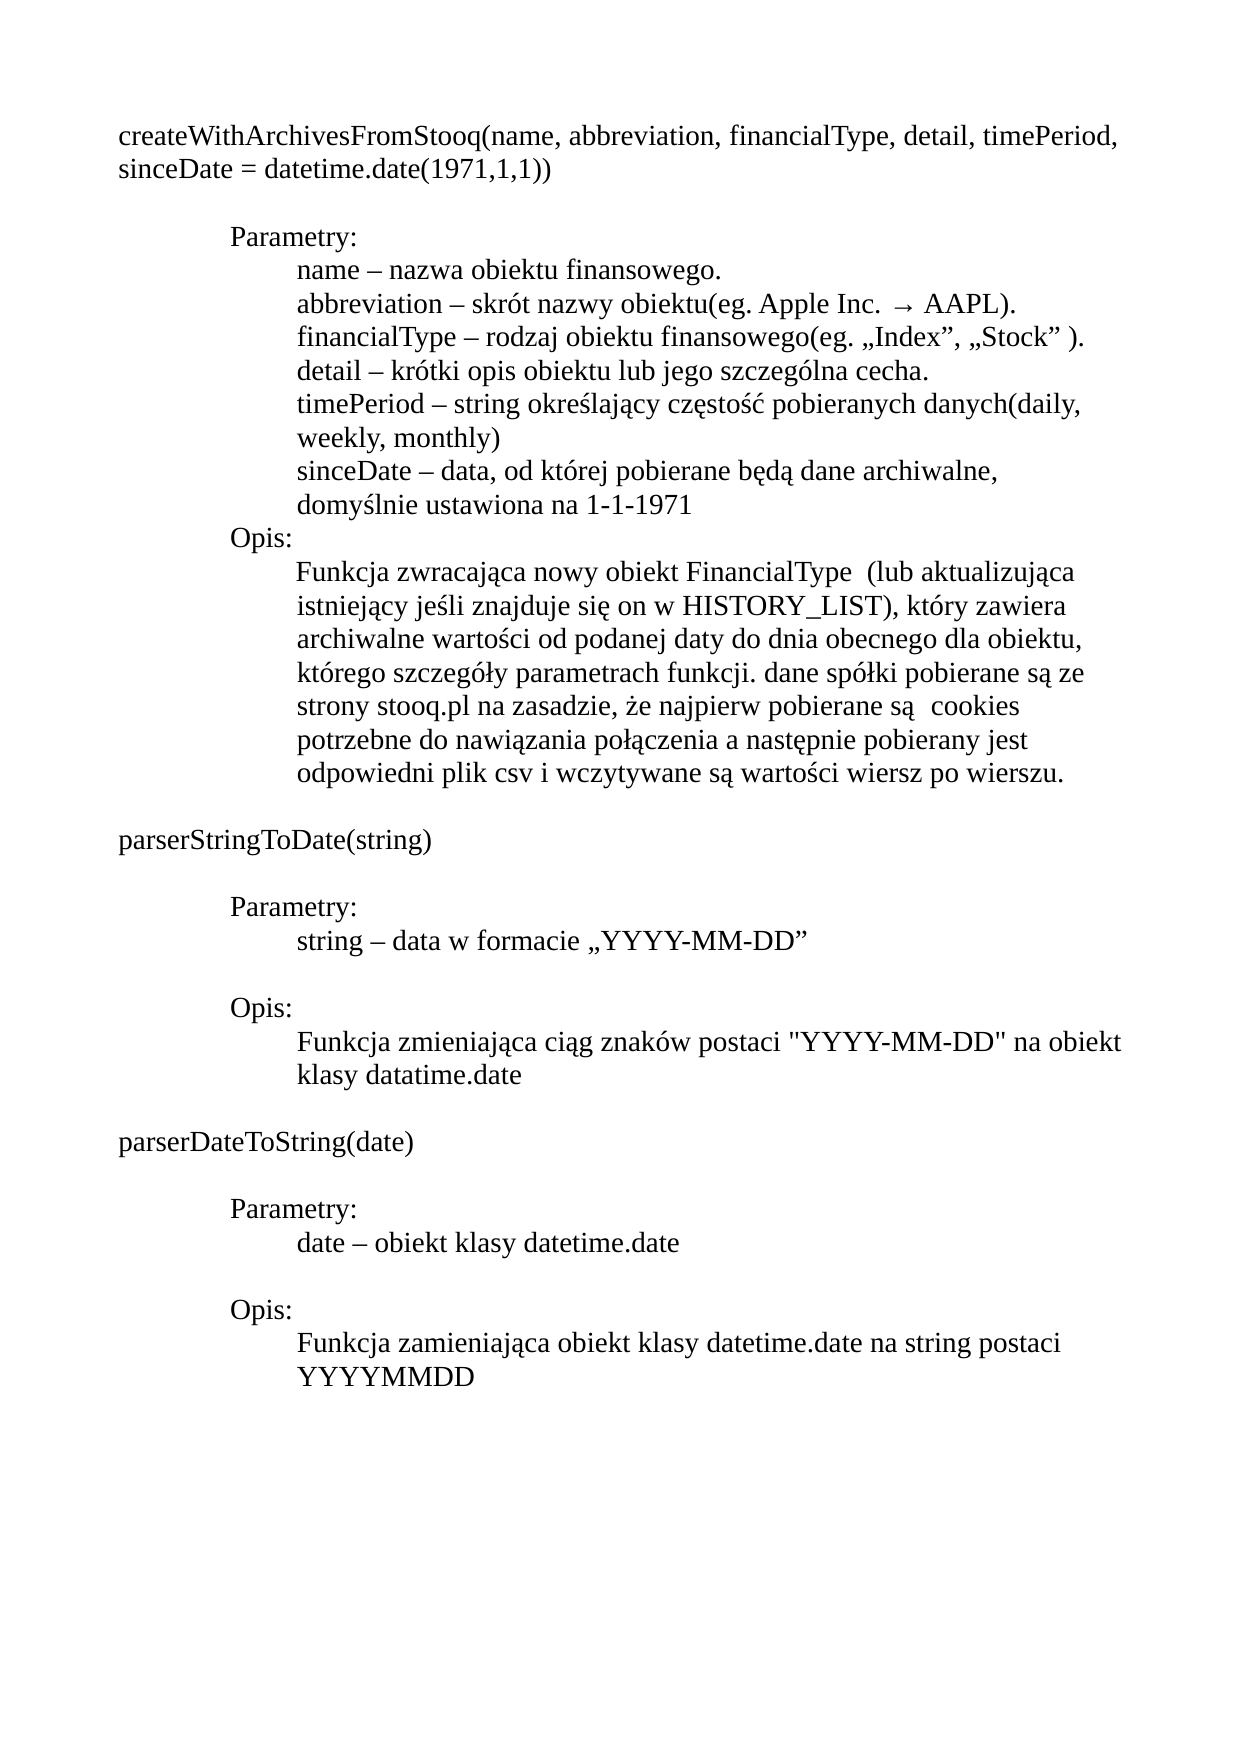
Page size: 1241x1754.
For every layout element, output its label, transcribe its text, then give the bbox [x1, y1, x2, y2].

text Opis: [118, 1292, 1122, 1326]
text Parametry: [118, 219, 1122, 252]
text createWithArchivesFromStooq(name, abbreviation, financialType, detail, timePeriod, sinceDate = datetime.date(1971,1,1)) [118, 118, 1122, 185]
text string – data w formacie „YYYY-MM-DD” [118, 923, 1122, 957]
text YYYYMMDD [118, 1359, 1122, 1393]
text detail – krótki opis obiektu lub jego szczególna cecha. [118, 353, 1122, 386]
text Funkcja zwracająca nowy obiekt FinancialType (lub aktualizująca istniejący jeśli znajduje się on w HISTORY_LIST), który zawiera archiwalne wartości od podanej daty do dnia obecnego dla obiektu, którego szczegóły parametrach funkcji. dane spółki pobierane są ze strony stooq.pl na zasadzie, że najpierw pobierane są cookies potrzebne do nawiązania połączenia a następnie pobierany jest odpowiedni plik csv i wczytywane są wartości wiersz po wierszu. [118, 554, 1122, 789]
text date – obiekt klasy datetime.date [118, 1225, 1122, 1258]
text Funkcja zmieniająca ciąg znaków postaci "YYYY-MM-DD" na obiekt klasy datatime.date [118, 1024, 1122, 1091]
text abbreviation – skrót nazwy obiektu(eg. Apple Inc. → AAPL). [118, 286, 1122, 319]
text parserStringToDate(string) [118, 822, 1122, 856]
text Opis: [118, 990, 1122, 1024]
text Parametry: [118, 889, 1122, 923]
text name – nazwa obiektu finansowego. [118, 252, 1122, 286]
text Parametry: [118, 1191, 1122, 1225]
text Opis: [118, 521, 1122, 554]
text parserDateToString(date) [118, 1124, 1122, 1158]
text financialType – rodzaj obiektu finansowego(eg. „Index”, „Stock” ). [118, 319, 1122, 353]
text sinceDate – data, od której pobierane będą dane archiwalne, domyślnie ustawiona na 1-1-1971 [118, 453, 1122, 521]
text timePeriod – string określający częstość pobieranych danych(daily, weekly, monthly) [118, 386, 1122, 453]
text Funkcja zamieniająca obiekt klasy datetime.date na string postaci [118, 1326, 1122, 1359]
